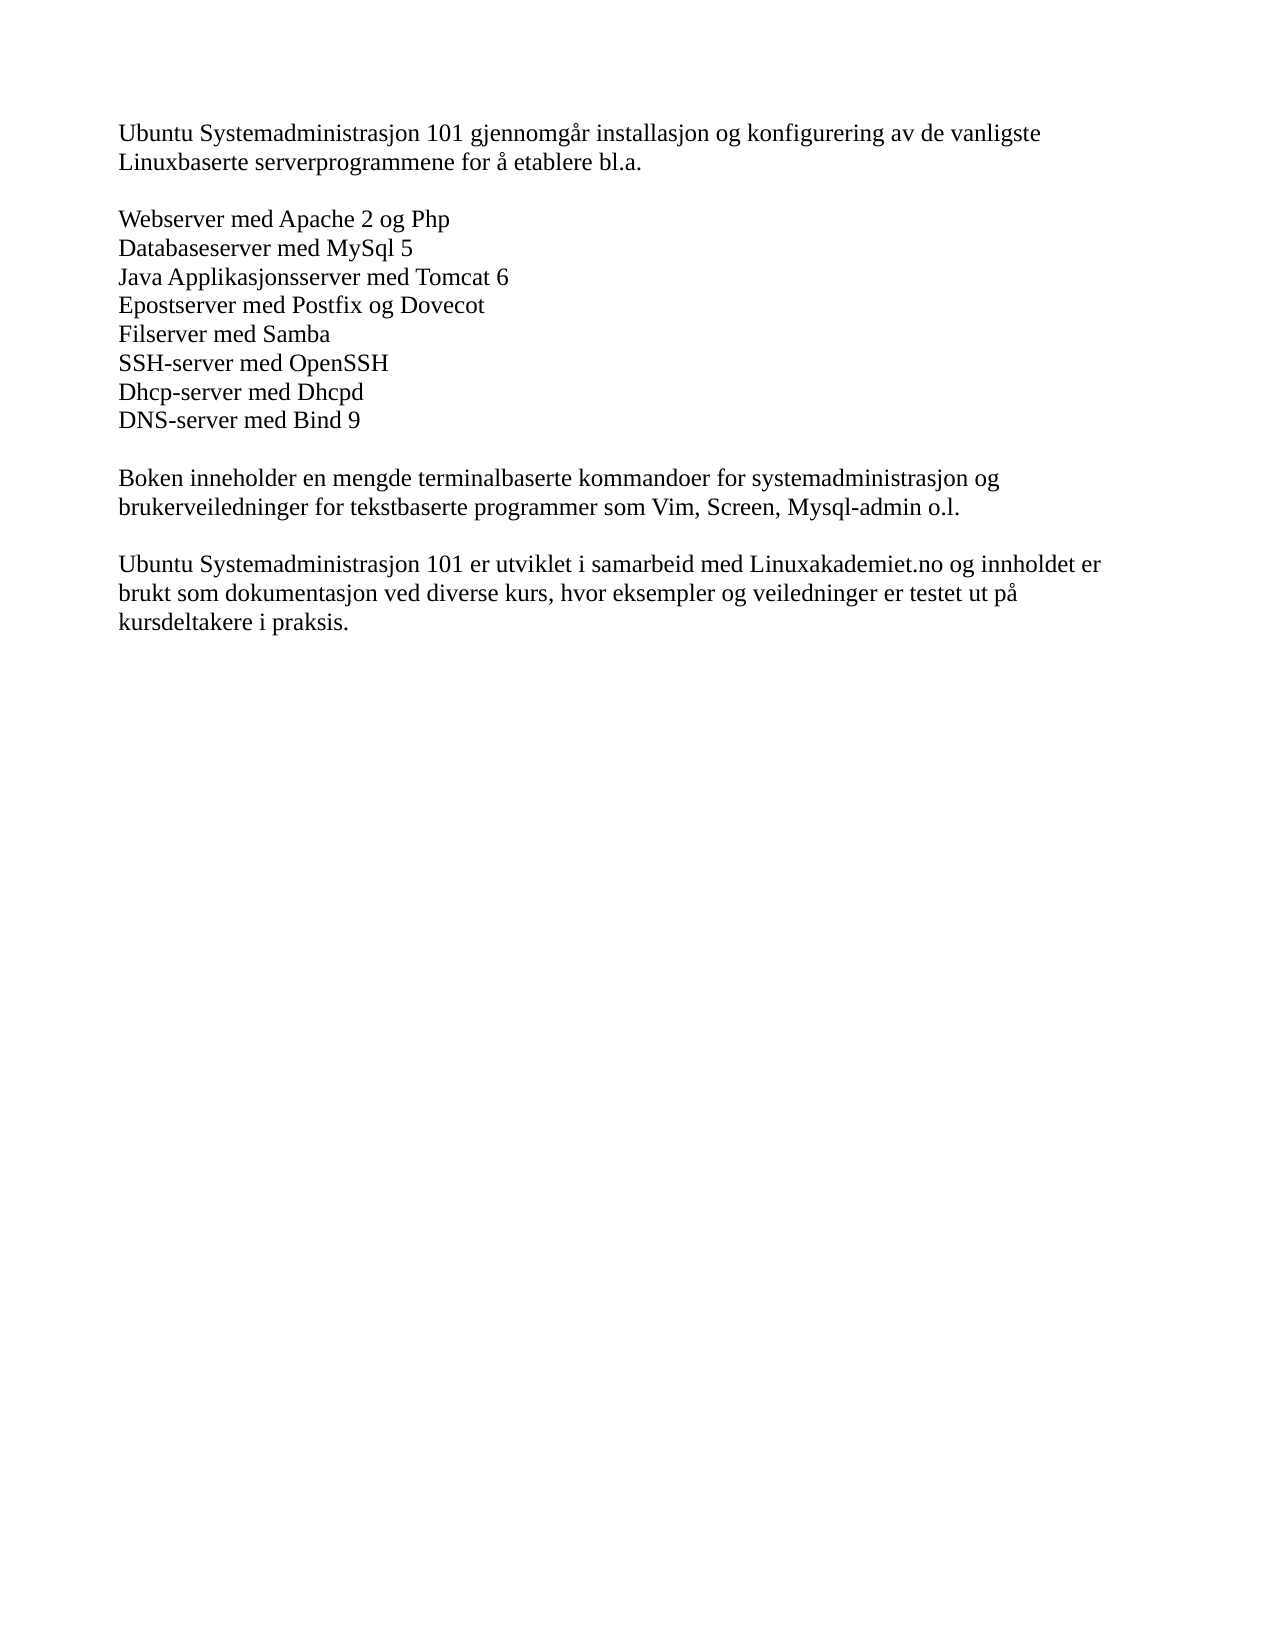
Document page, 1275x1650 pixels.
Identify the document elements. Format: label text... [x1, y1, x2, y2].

text Filserver med Samba [118, 319, 1157, 348]
text Epostserver med Postfix og Dovecot [118, 291, 1157, 319]
text Databaseserver med MySql 5 [118, 233, 1157, 262]
text Webserver med Apache 2 og Php [118, 204, 1157, 233]
text Boken inneholder en mengde terminalbaserte kommandoer for systemadministrasjon og brukerveiledninger for tekstbaserte programmer som Vim, Screen, Mysql-admin o.l. [118, 463, 1157, 521]
text DNS-server med Bind 9 [118, 406, 1157, 434]
text Ubuntu Systemadministrasjon 101 gjennomgår installasjon og konfigurering av de vanligste Linuxbaserte serverprogrammene for å etablere bl.a. [118, 118, 1157, 176]
text Ubuntu Systemadministrasjon 101 er utviklet i samarbeid med Linuxakademiet.no og innholdet er brukt som dokumentasjon ved diverse kurs, hvor eksempler og veiledninger er testet ut på kursdeltakere i praksis. [118, 549, 1157, 636]
text SSH-server med OpenSSH [118, 348, 1157, 377]
text Dhcp-server med Dhcpd [118, 377, 1157, 406]
text Java Applikasjonsserver med Tomcat 6 [118, 262, 1157, 291]
